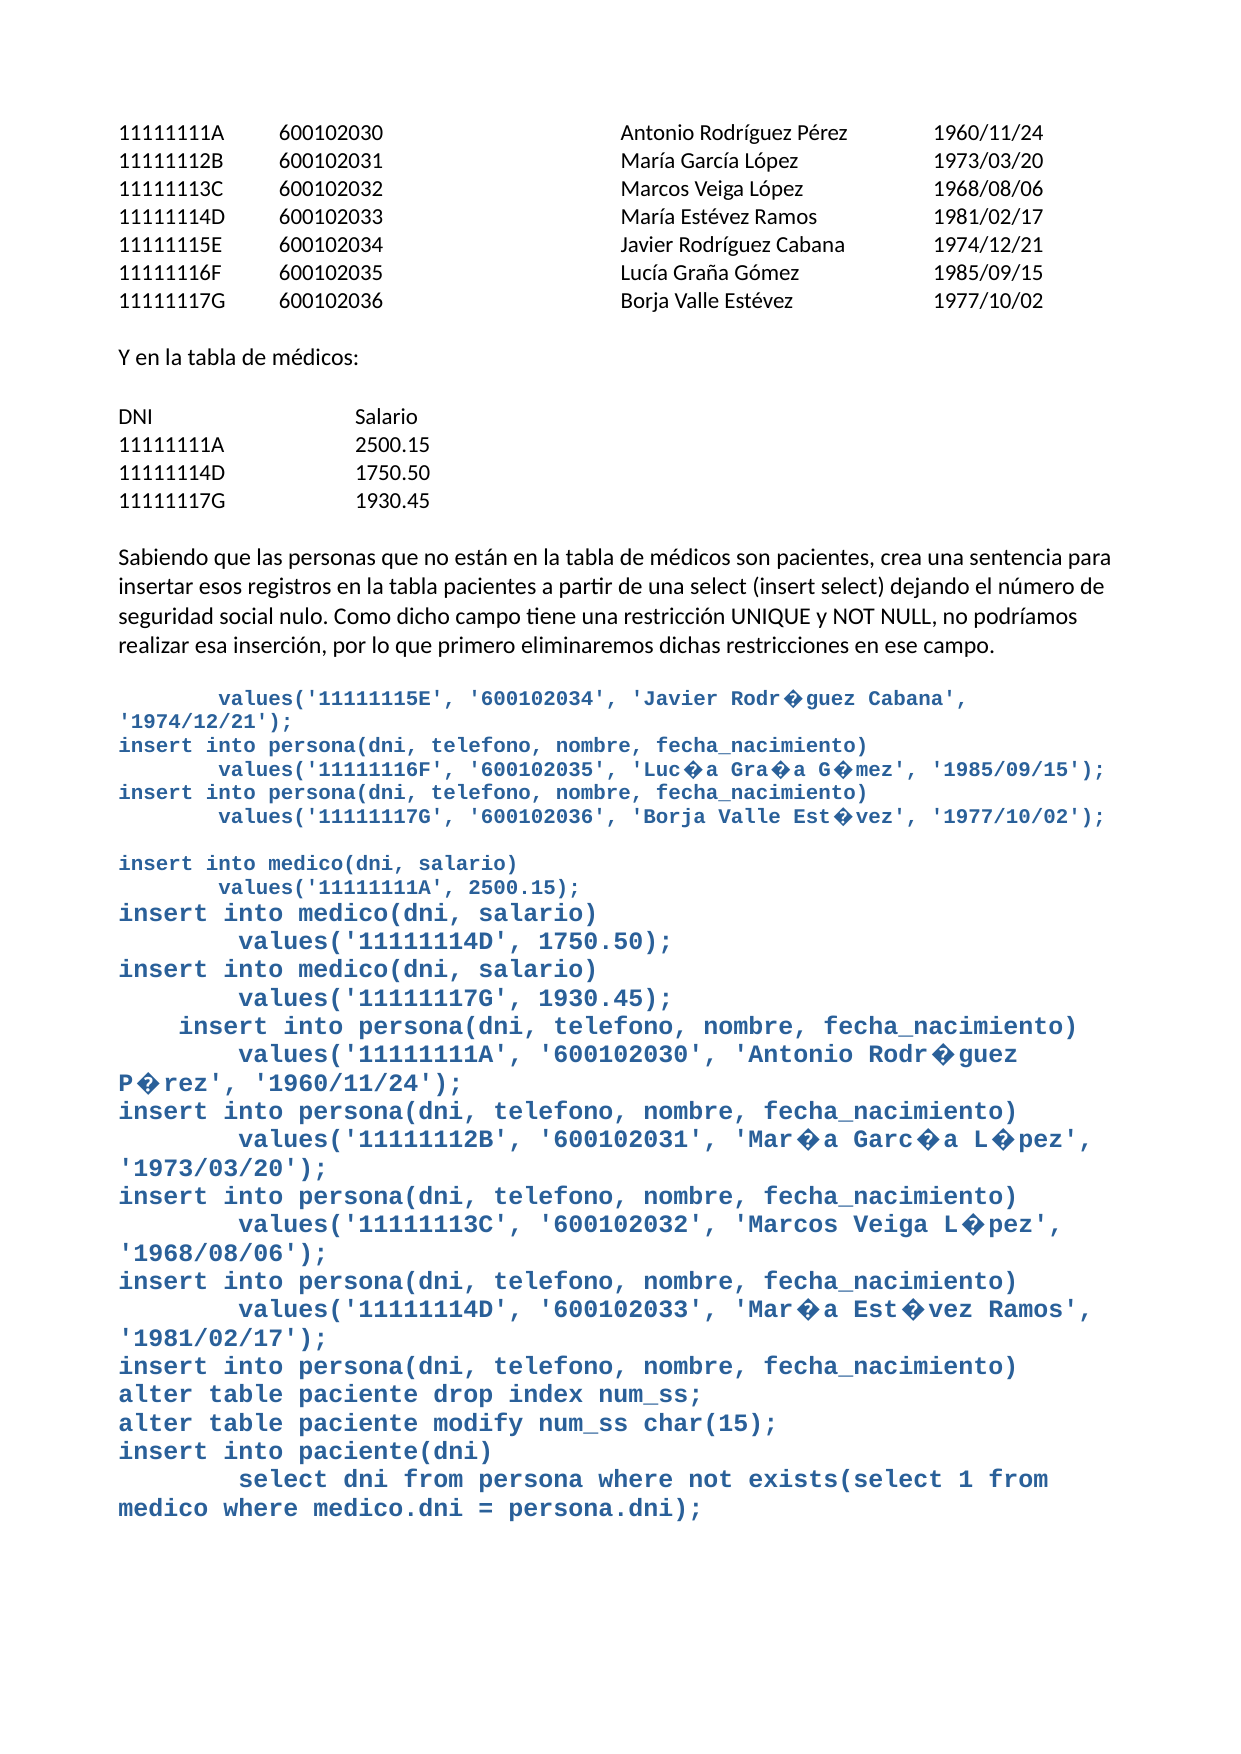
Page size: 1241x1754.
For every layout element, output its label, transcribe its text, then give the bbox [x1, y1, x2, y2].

text insert into persona(dni, telefono, nombre, fecha_nacimiento) [118, 1269, 1122, 1297]
table_cell 1930.45 [344, 486, 584, 514]
text values('11111117G', '600102036', 'Borja Valle Est�vez', '1977/10/02'); [118, 806, 1122, 829]
table_cell 11111116F [107, 258, 267, 286]
table_cell Lucía Graña Gómez [609, 258, 922, 286]
text values('11111114D', 1750.50); [118, 929, 1122, 957]
table_cell 11111113C [107, 174, 267, 202]
text Sabiendo que las personas que no están en la tabla de médicos son pacientes, crea una sentencia para insertar esos registros en la tabla pacientes a partir de una select (insert select) dejando el número de seguridad social nulo. Como dicho campo tiene una restricción UNIQUE y NOT NULL, no podríamos realizar esa inserción, por lo que primero eliminaremos dichas restricciones en ese campo. [118, 542, 1122, 659]
table_cell 600102033 [268, 202, 609, 230]
text values('11111111A', '600102030', 'Antonio Rodr�guez P�rez', '1960/11/24'); [118, 1042, 1122, 1099]
text select dni from persona where not exists(select 1 from medico where medico.dni = persona.dni); [118, 1467, 1122, 1524]
table_cell 11111114D [107, 458, 343, 486]
table_cell 11111117G [107, 486, 343, 514]
table_cell Antonio Rodríguez Pérez [609, 118, 922, 146]
table_cell 2500.15 [344, 430, 584, 458]
text Y en la tabla de médicos: [118, 342, 1122, 372]
text values('11111116F', '600102035', 'Luc�a Gra�a G�mez', '1985/09/15'); [118, 758, 1122, 782]
table_cell 600102035 [268, 258, 609, 286]
text insert into persona(dni, telefono, nombre, fecha_nacimiento) [118, 1184, 1122, 1212]
table_cell 1974/12/21 [922, 230, 1122, 258]
table_cell 1973/03/20 [922, 146, 1122, 174]
table_cell Marcos Veiga López [609, 174, 922, 202]
table_cell Borja Valle Estévez [609, 286, 922, 314]
table_cell 11111111A [107, 118, 267, 146]
text values('11111111A', 2500.15); [118, 877, 1122, 900]
text insert into persona(dni, telefono, nombre, fecha_nacimiento) [118, 1099, 1122, 1127]
table_cell Javier Rodríguez Cabana [609, 230, 922, 258]
text values('11111114D', '600102033', 'Mar�a Est�vez Ramos', '1981/02/17'); [118, 1297, 1122, 1354]
table_cell María García López [609, 146, 922, 174]
table_cell 11111111A [107, 430, 343, 458]
table_cell 1750.50 [344, 458, 584, 486]
text values('11111117G', 1930.45); [118, 985, 1122, 1014]
table_cell 600102034 [268, 230, 609, 258]
text insert into persona(dni, telefono, nombre, fecha_nacimiento) [118, 782, 1122, 806]
table_cell 11111114D [107, 202, 267, 230]
table_cell 1968/08/06 [922, 174, 1122, 202]
table_cell 600102030 [268, 118, 609, 146]
text insert into persona(dni, telefono, nombre, fecha_nacimiento) [118, 1354, 1122, 1382]
text insert into paciente(dni) [118, 1439, 1122, 1467]
text insert into medico(dni, salario) [118, 900, 1122, 929]
text alter table paciente modify num_ss char(15); [118, 1410, 1122, 1439]
text insert into persona(dni, telefono, nombre, fecha_nacimiento) [118, 1014, 1122, 1042]
table_cell 11111117G [107, 286, 267, 314]
text insert into persona(dni, telefono, nombre, fecha_nacimiento) [118, 735, 1122, 758]
table_cell 1960/11/24 [922, 118, 1122, 146]
text values('11111113C', '600102032', 'Marcos Veiga L�pez', '1968/08/06'); [118, 1212, 1122, 1269]
table_cell 600102036 [268, 286, 609, 314]
table_cell 600102031 [268, 146, 609, 174]
table_cell 600102032 [268, 174, 609, 202]
table_cell 11111112B [107, 146, 267, 174]
table_header DNI [107, 402, 343, 430]
table_cell 11111115E [107, 230, 267, 258]
text insert into medico(dni, salario) [118, 853, 1122, 877]
table_cell 1977/10/02 [922, 286, 1122, 314]
table_cell 1985/09/15 [922, 258, 1122, 286]
table_header Salario [344, 402, 584, 430]
text insert into medico(dni, salario) [118, 957, 1122, 985]
table_cell María Estévez Ramos [609, 202, 922, 230]
table_cell 1981/02/17 [922, 202, 1122, 230]
text alter table paciente drop index num_ss; [118, 1382, 1122, 1410]
text values('11111112B', '600102031', 'Mar�a Garc�a L�pez', '1973/03/20'); [118, 1127, 1122, 1184]
text values('11111115E', '600102034', 'Javier Rodr�guez Cabana', '1974/12/21'); [118, 688, 1122, 735]
